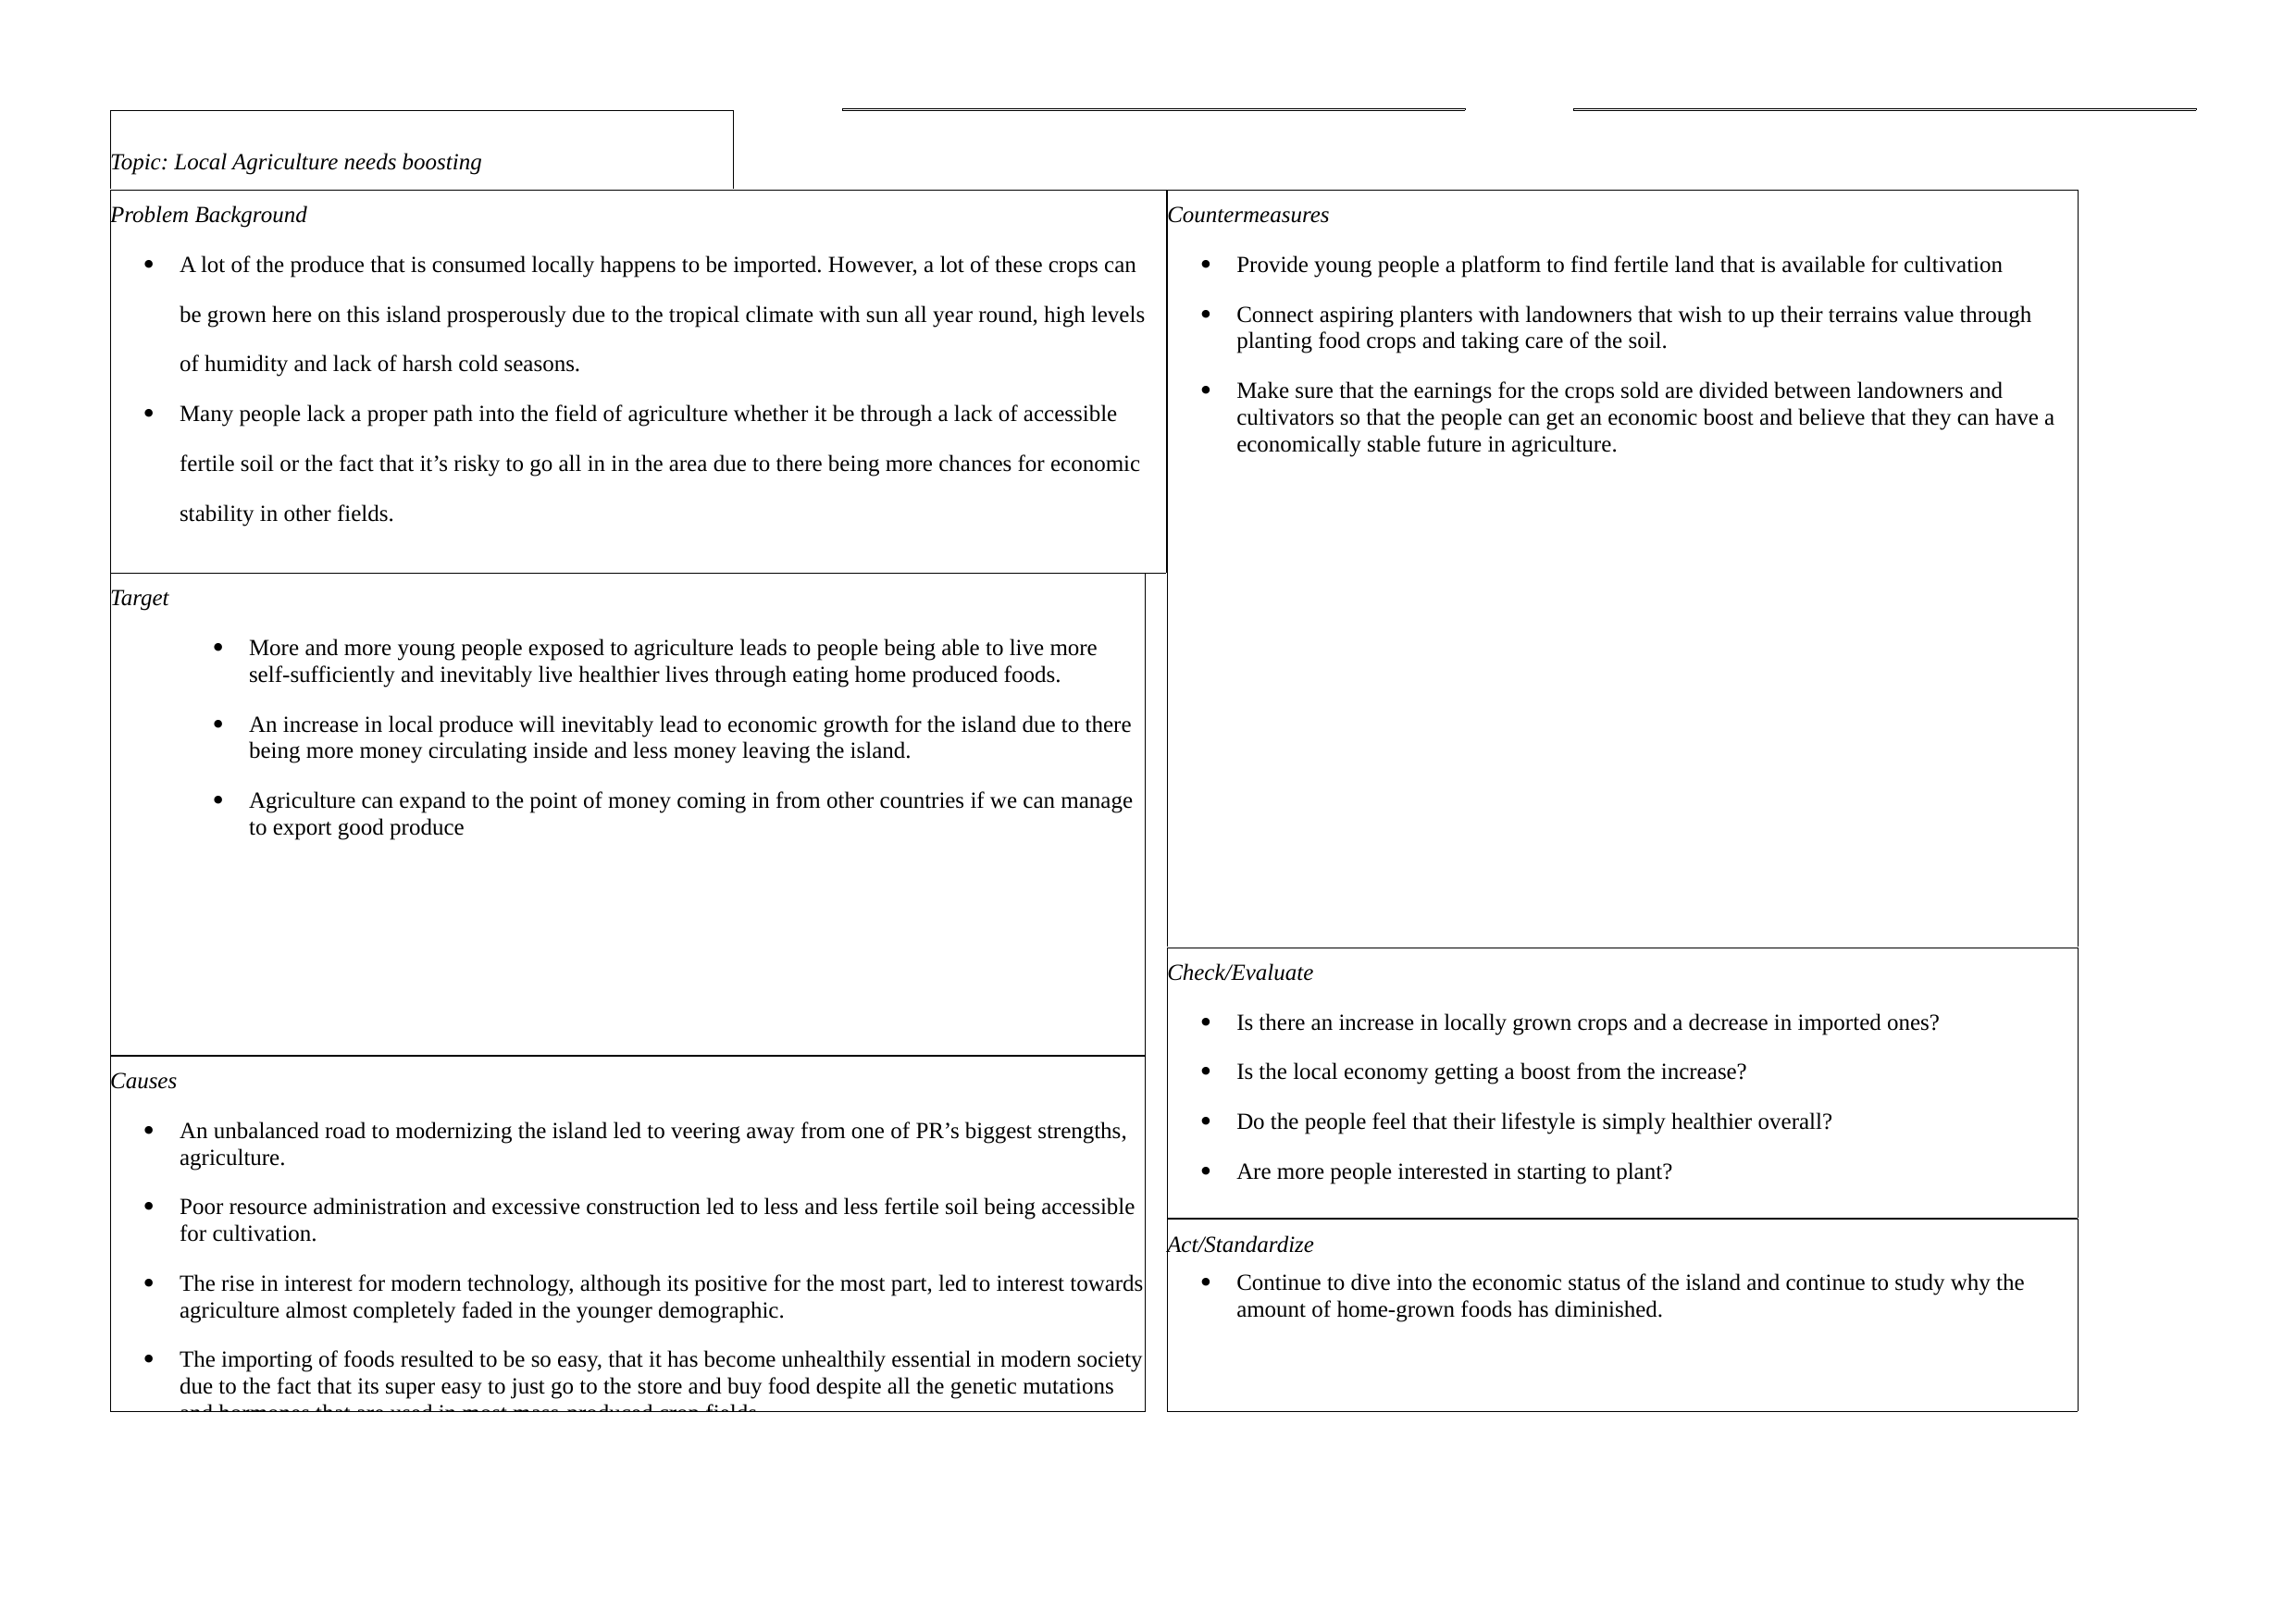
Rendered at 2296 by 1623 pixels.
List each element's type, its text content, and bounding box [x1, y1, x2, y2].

list The importing of foods resulted to be so easy, that it has become unhealthily essential in modern society due to the fact that its super easy to just go to the store and buy food despite all the genetic mutations and hormones that are used in most mass-produced crop fields. [144, 1345, 1145, 1411]
list Do the people feel that their lifestyle is simply healthier overall? [1201, 1108, 2078, 1134]
text Causes [111, 1067, 1145, 1094]
list Is there an increase in locally grown crops and a decrease in imported ones? [1201, 1009, 2078, 1035]
list Connect aspiring planters with landowners that wish to up their terrains value through planting food crops and taking care of the soil. [1201, 301, 2078, 353]
list Many people lack a proper path into the field of agriculture whether it be through a lack of accessible [144, 400, 1166, 427]
list A lot of the produce that is consumed locally happens to be imported. However, a lot of these crops can [144, 251, 1166, 278]
text Topic: Local Agriculture needs boosting [111, 148, 733, 175]
text stability in other fields. [180, 500, 1166, 526]
list Make sure that the earnings for the crops sold are divided between landowners and cultivators so that the people can get an economic boost and believe that they can have a economically stable future in agriculture. [1201, 377, 2078, 456]
list Provide young people a platform to find fertile land that is available for cultivation [1201, 251, 2078, 278]
list Poor resource administration and excessive construction led to less and less fertile soil being accessible for cultivation. [144, 1193, 1145, 1246]
text be grown here on this island prosperously due to the tropical climate with sun all year round, high levels [180, 301, 1166, 327]
text Act/Standardize [1168, 1231, 2078, 1257]
list An increase in local produce will inevitably lead to economic growth for the island due to there being more money circulating inside and less money leaving the island. [214, 711, 1145, 763]
text fertile soil or the fact that it’s risky to go all in in the area due to there being more chances for economic [180, 450, 1166, 477]
list Agriculture can expand to the point of money coming in from other countries if we can manage to export good produce [214, 787, 1145, 840]
text of humidity and lack of harsh cold seasons. [180, 350, 1166, 377]
list More and more young people exposed to agriculture leads to people being able to live more self-sufficiently and inevitably live healthier lives through eating home produced foods. [214, 634, 1145, 688]
list The rise in interest for modern technology, although its positive for the most part, led to interest towards agriculture almost completely faded in the younger demographic. [144, 1270, 1145, 1322]
list Is the local economy getting a boost from the increase? [1201, 1058, 2078, 1084]
list Are more people interested in starting to plant? [1201, 1158, 2078, 1184]
text Countermeasures [1168, 201, 2078, 228]
text Check/Evaluate [1168, 959, 2078, 985]
list An unbalanced road to modernizing the island led to veering away from one of PR’s biggest strengths, agriculture. [144, 1117, 1145, 1170]
text Target [111, 584, 1145, 611]
list Continue to dive into the economic status of the island and continue to study why the amount of home-grown foods has diminished. [1201, 1269, 2078, 1321]
text Problem Background [111, 201, 1166, 228]
